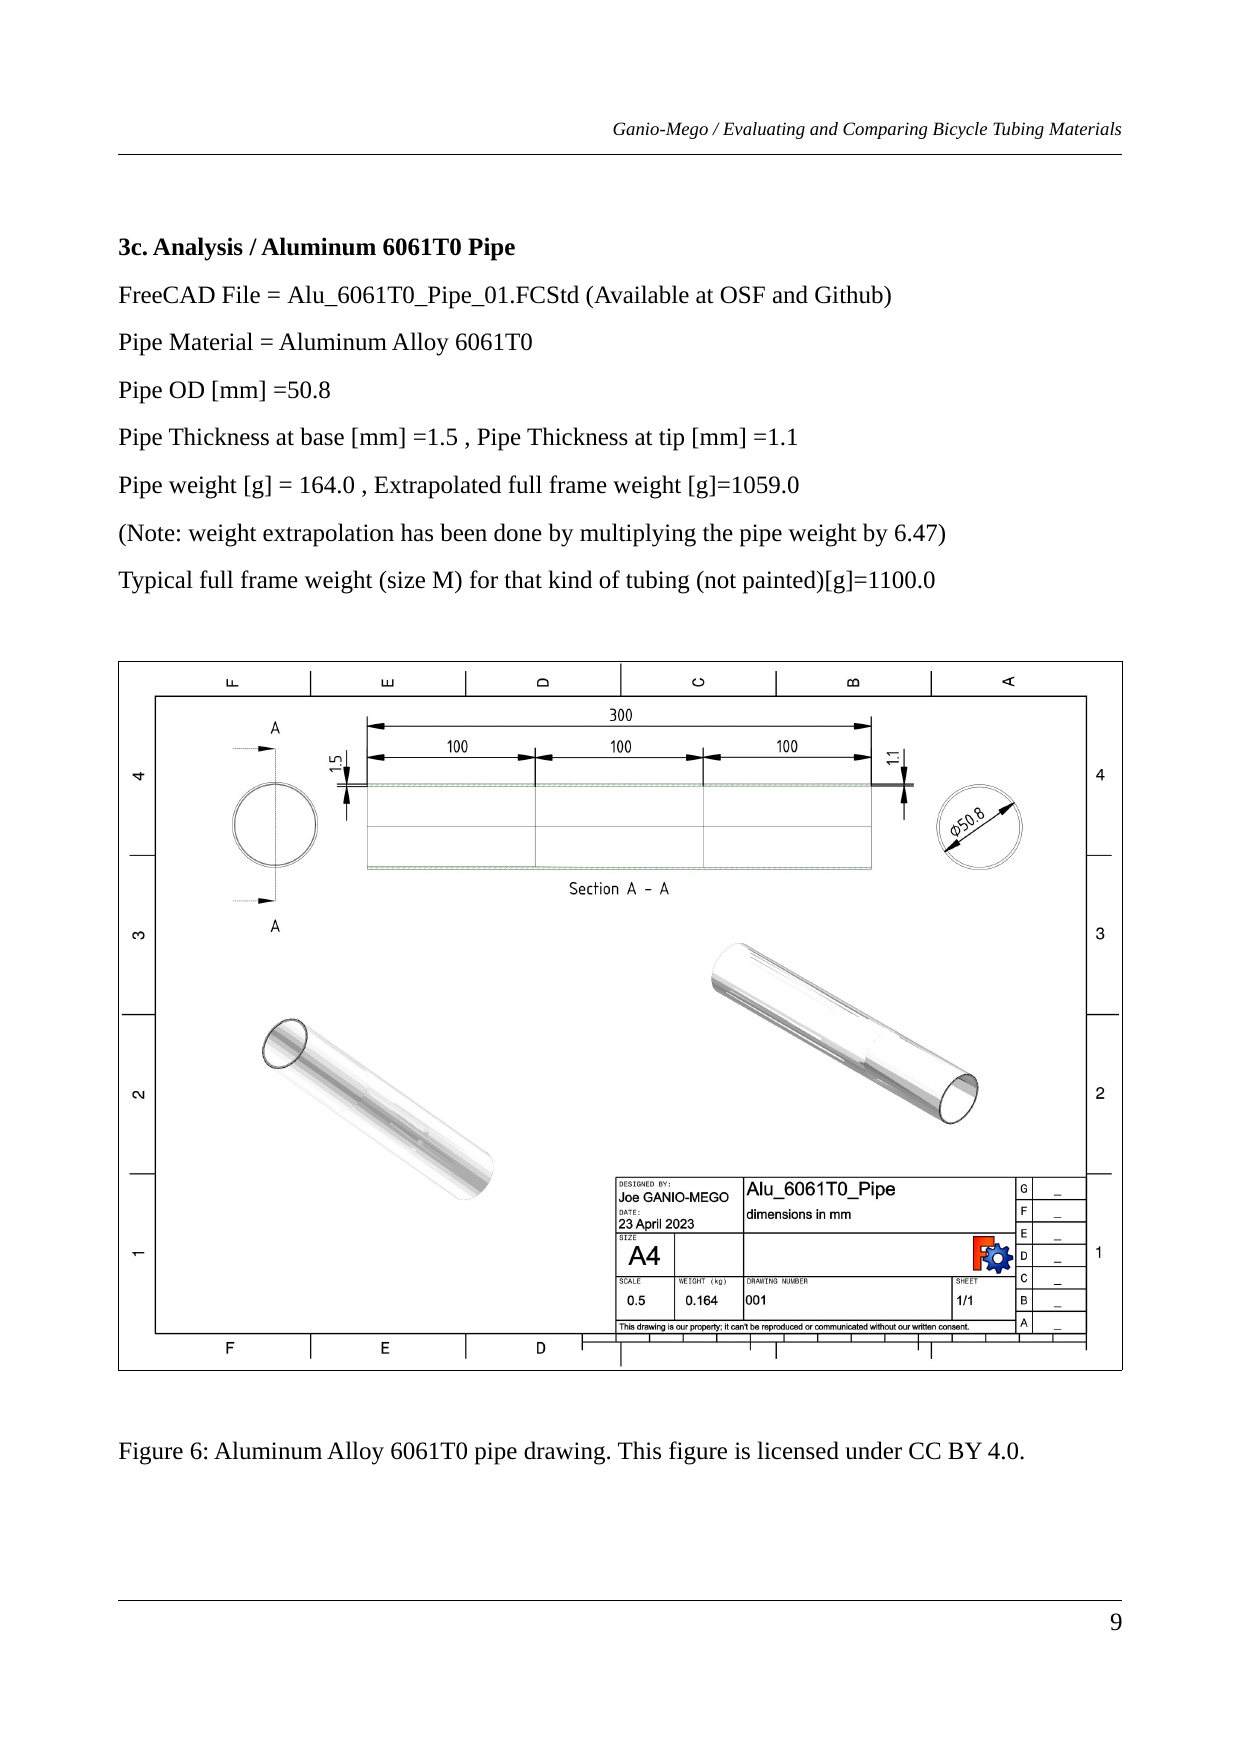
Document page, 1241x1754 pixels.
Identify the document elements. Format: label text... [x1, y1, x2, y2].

text FreeCAD File = Alu_6061T0_Pipe_01.FCStd (Available at OSF and Github) [118, 280, 1122, 308]
text Pipe weight [g] = 164.0 , Extrapolated full frame weight [g]=1059.0 [118, 470, 1122, 499]
text 3c. Analysis / Aluminum 6061T0 Pipe [118, 232, 1122, 261]
text Figure 6: Aluminum Alloy 6061T0 pipe drawing. This figure is licensed under CC BY 4.0. [118, 1436, 1122, 1465]
text Pipe Thickness at base [mm] =1.5 , Pipe Thickness at tip [mm] =1.1 [118, 422, 1122, 451]
picture [121, 663, 1119, 1367]
text (Note: weight extrapolation has been done by multiplying the pipe weight by 6.47) [118, 518, 1122, 546]
text Pipe Material = Aluminum Alloy 6061T0 [118, 327, 1122, 356]
text Typical full frame weight (size M) for that kind of tubing (not painted)[g]=1100.0 [118, 565, 1122, 594]
text Pipe OD [mm] =50.8 [118, 375, 1122, 404]
